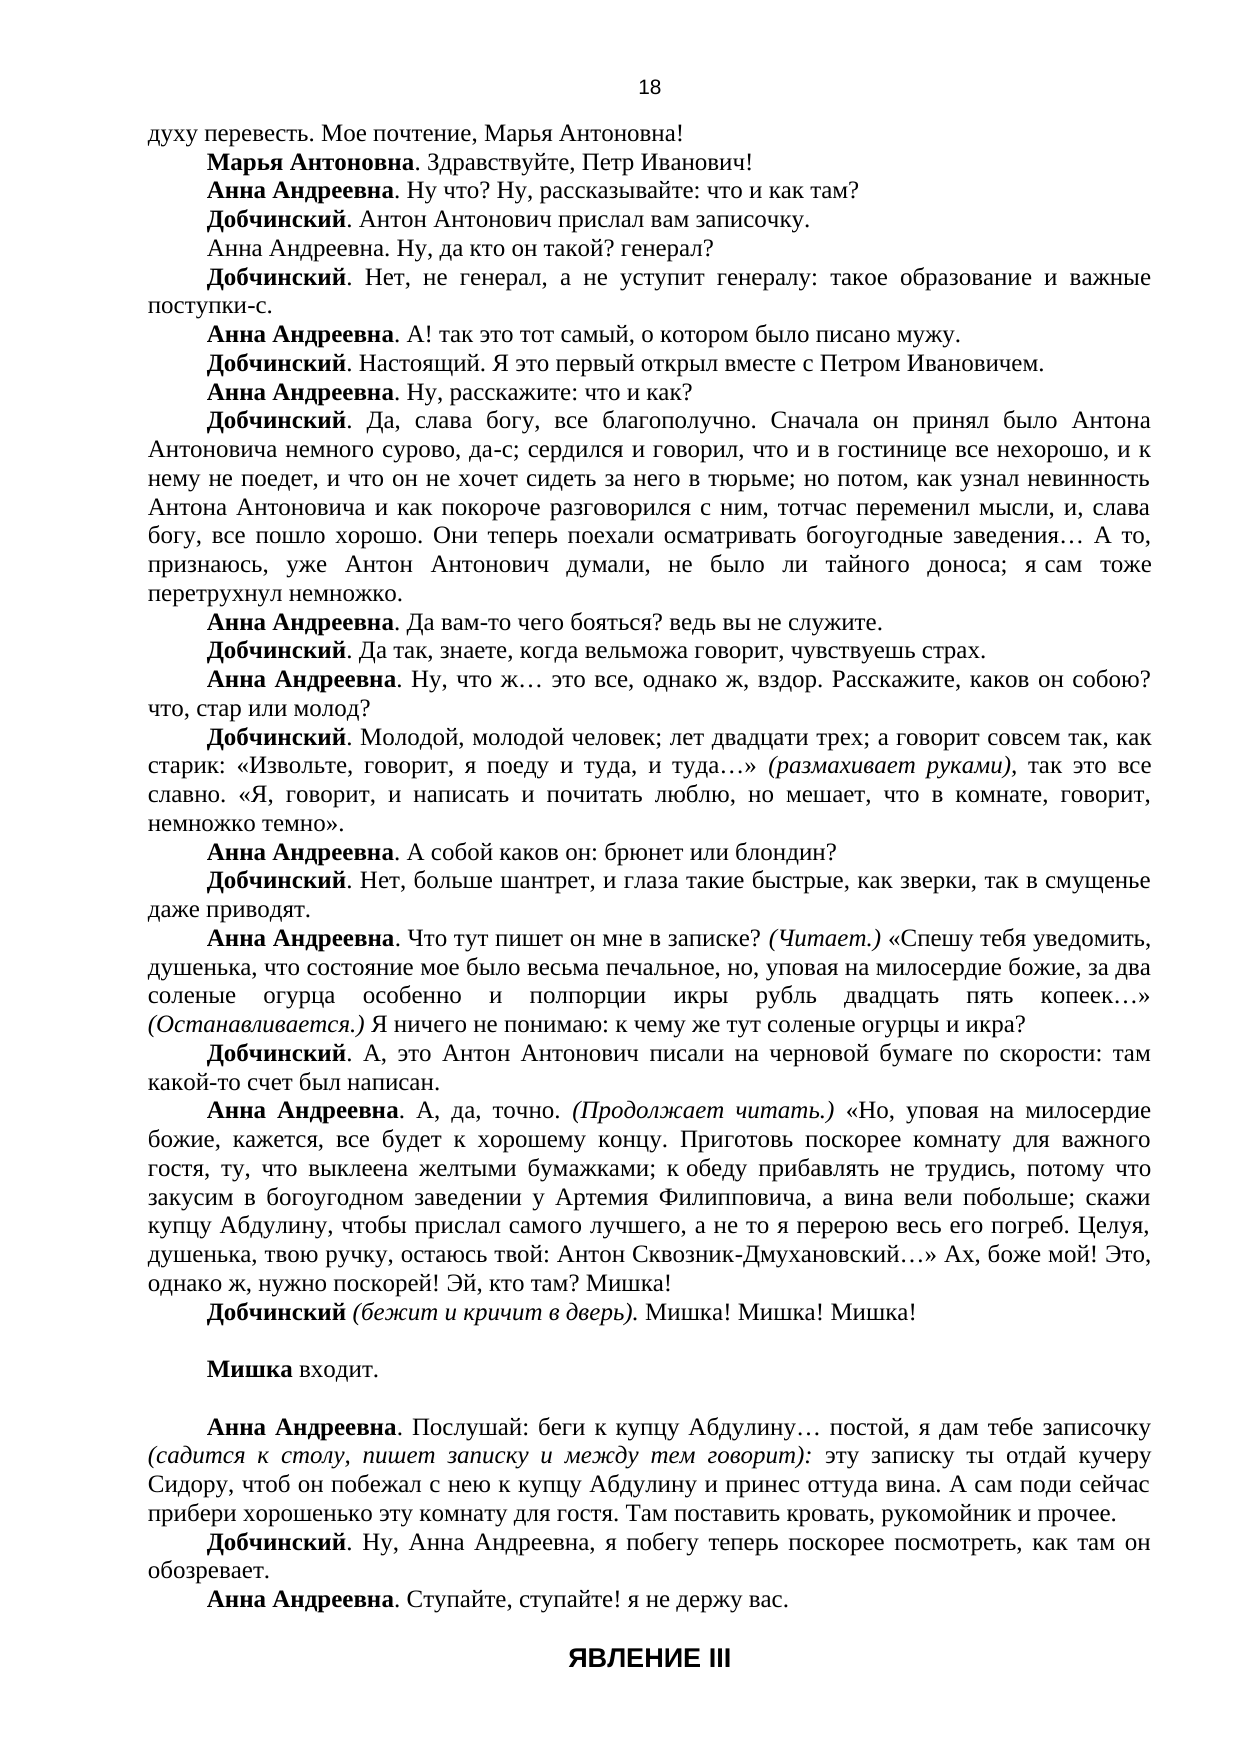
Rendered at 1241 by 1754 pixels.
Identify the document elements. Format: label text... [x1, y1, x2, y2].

text Анна Андреевна. Ступайте, ступайте! я не держу вас. [148, 1584, 1152, 1613]
text Добчинский. Да, слава богу, все благополучно. Сначала он принял было Антона Антоновича немного сурово, да‑с; сердился и говорил, что и в гостинице все нехорошо, и к нему не поедет, и что он не хочет сидеть за него в тюрьме; но потом, как узнал невинность Антона Антоновича и как покороче разговорился с ним, тотчас переменил мысли, и, слава богу, все пошло хорошо. Они теперь поехали осматривать богоугодные заведения… А то, признаюсь, уже Антон Антонович думали, не было ли тайного доноса; я сам тоже перетрухнул немножко. [148, 406, 1152, 607]
text Анна Андреевна. Что тут пишет он мне в записке? (Читает.) «Спешу тебя уведомить, душенька, что состояние мое было весьма печальное, но, уповая на милосердие божие, за два соленые огурца особенно и полпорции икры рубль двадцать пять копеек…» (Останавливается.) Я ничего не понимаю: к чему же тут соленые огурцы и икра? [148, 923, 1152, 1038]
text Добчинский. Ну, Анна Андреевна, я побегу теперь поскорее посмотреть, как там он обозревает. [148, 1527, 1152, 1584]
text Добчинский. А, это Антон Антонович писали на черновой бумаге по скорости: там какой‑то счет был написан. [148, 1038, 1152, 1096]
text Добчинский. Молодой, молодой человек; лет двадцати трех; а говорит совсем так, как старик: «Извольте, говорит, я поеду и туда, и туда…» (размахивает руками), так это все славно. «Я, говорит, и написать и почитать люблю, но мешает, что в комнате, говорит, немножко темно». [148, 722, 1152, 837]
text Анна Андреевна. Ну, расскажите: что и как? [148, 377, 1152, 406]
text Добчинский. Настоящий. Я это первый открыл вместе с Петром Ивановичем. [148, 348, 1152, 377]
text Анна Андреевна. А! так это тот самый, о котором было писано мужу. [148, 319, 1152, 348]
text Добчинский. Да так, знаете, когда вельможа говорит, чувствуешь страх. [148, 636, 1152, 664]
subtitle ЯВЛЕНИЕ III [148, 1642, 1152, 1673]
text Добчинский (бежит и кричит в дверь). Мишка! Мишка! Мишка! [148, 1297, 1152, 1326]
text Анна Андреевна. Послушай: беги к купцу Абдулину… постой, я дам тебе записочку (садится к столу, пишет записку и между тем говорит): эту записку ты отдай кучеру Сидору, чтоб он побежал с нею к купцу Абдулину и принес оттуда вина. А сам поди сейчас прибери хорошенько эту комнату для гостя. Там поставить кровать, рукомойник и прочее. [148, 1412, 1152, 1527]
text Добчинский. Нет, не генерал, а не уступит генералу: такое образование и важные поступки‑с. [148, 262, 1152, 319]
text Анна Андреевна. А собой каков он: брюнет или блондин? [148, 837, 1152, 866]
text Добчинский. Нет, больше шантрет, и глаза такие быстрые, как зверки, так в смущенье даже приводят. [148, 866, 1152, 923]
text духу перевесть. Мое почтение, Марья Антоновна! [148, 118, 1152, 147]
text Марья Антоновна. Здравствуйте, Петр Иванович! [148, 147, 1152, 176]
text Анна Андреевна. Ну что? Ну, рассказывайте: что и как там? [148, 176, 1152, 204]
text Анна Андреевна. Да вам‑то чего бояться? ведь вы не служите. [148, 607, 1152, 636]
text Анна Андреевна. Ну, что ж… это все, однако ж, вздор. Расскажите, каков он собою? что, стар или молод? [148, 664, 1152, 722]
text Анна Андреевна. Ну, да кто он такой? генерал? [148, 233, 1152, 262]
text Добчинский. Антон Антонович прислал вам записочку. [148, 204, 1152, 233]
text Мишка входит. [148, 1354, 1152, 1383]
text Анна Андреевна. А, да, точно. (Продолжает читать.) «Но, уповая на милосердие божие, кажется, все будет к хорошему концу. Приготовь поскорее комнату для важного гостя, ту, что выклеена желтыми бумажками; к обеду прибавлять не трудись, потому что закусим в богоугодном заведении у Артемия Филипповича, а вина вели побольше; скажи купцу Абдулину, чтобы прислал самого лучшего, а не то я перерою весь его погреб. Целуя, душенька, твою ручку, остаюсь твой: Антон Сквозник‑Дмухановский…» Ах, боже мой! Это, однако ж, нужно поскорей! Эй, кто там? Мишка! [148, 1096, 1152, 1297]
